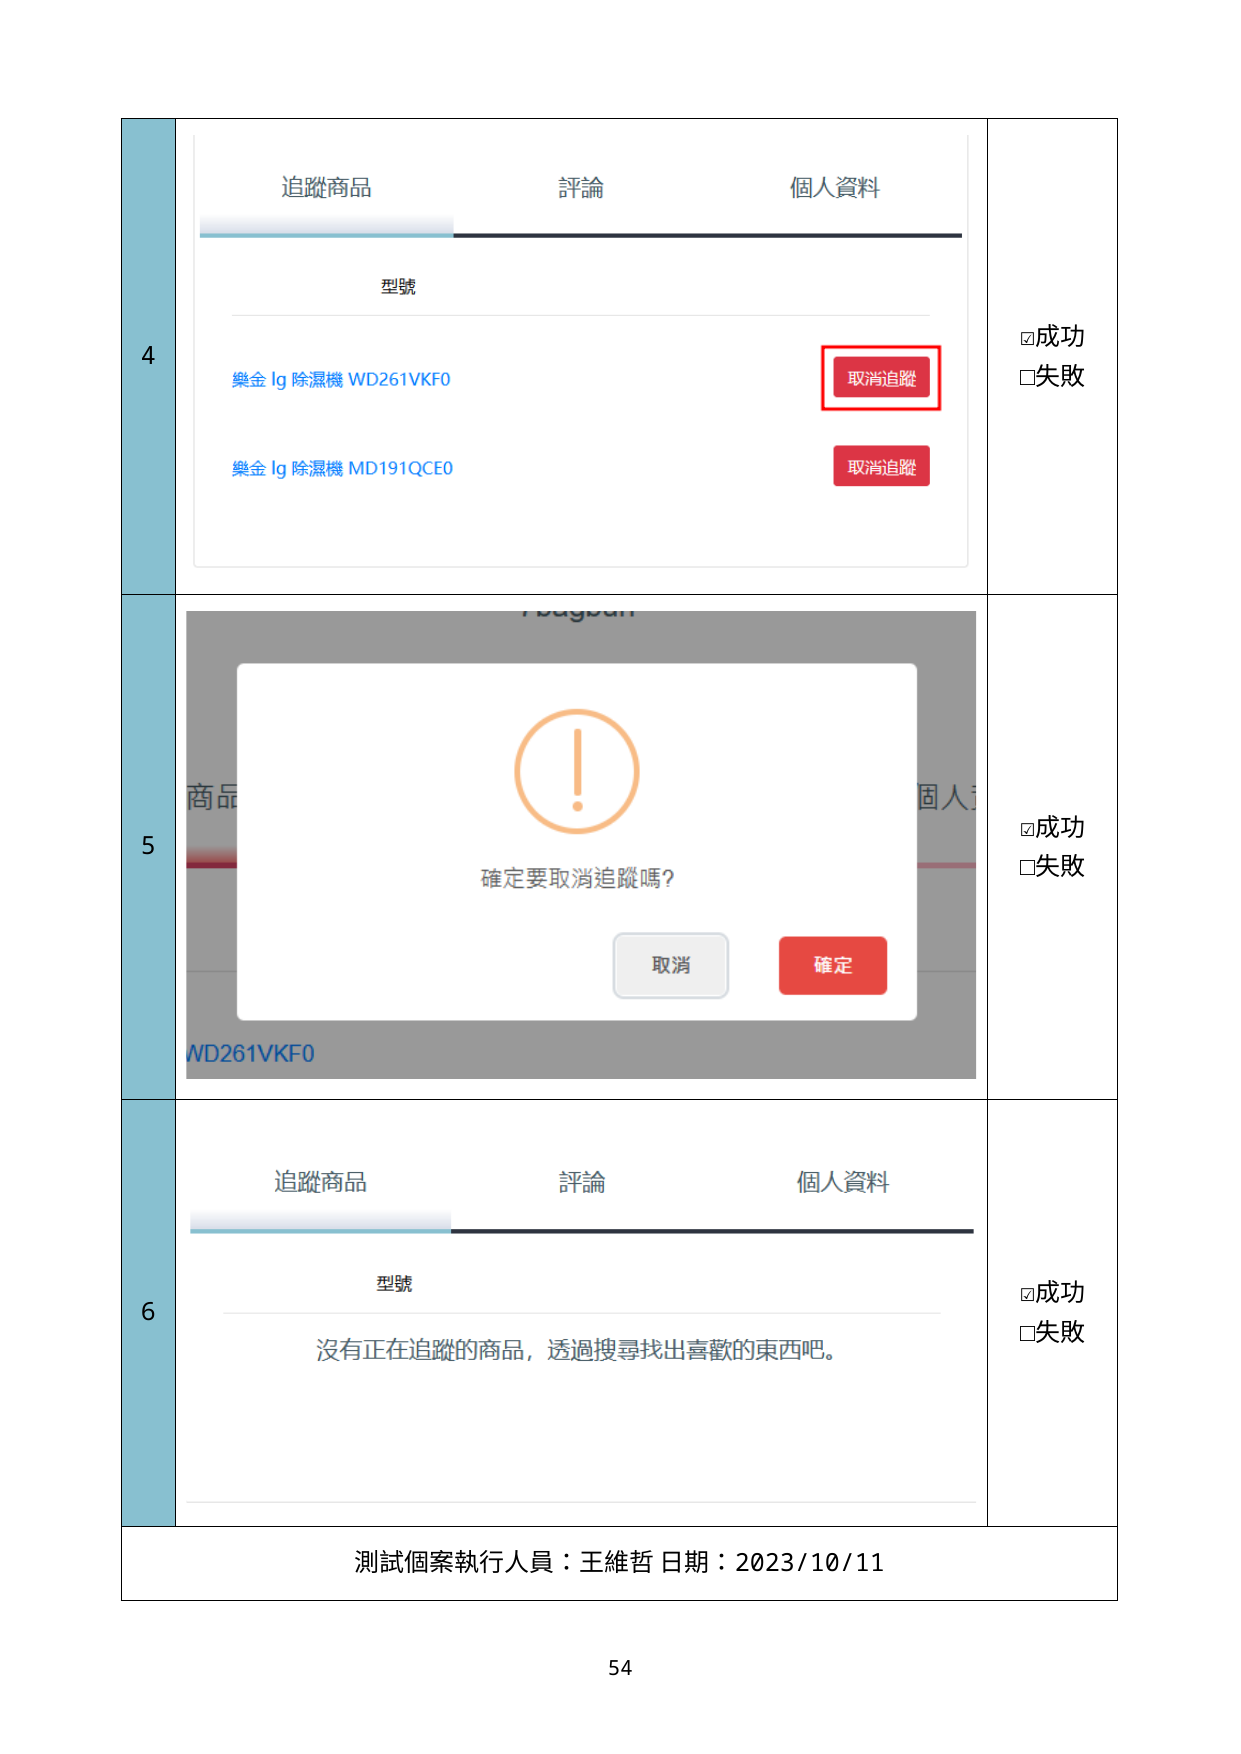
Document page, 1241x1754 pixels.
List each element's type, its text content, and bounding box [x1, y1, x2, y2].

table_cell 4 [122, 119, 175, 594]
picture [186, 1116, 977, 1505]
table_cell ☑成功 □失敗 [988, 1100, 1117, 1526]
table_cell ☑成功 □失敗 [988, 595, 1117, 1099]
picture [186, 611, 977, 1079]
picture [186, 135, 977, 574]
table_cell 5 [122, 595, 175, 1099]
table_cell ☑成功 □失敗 [988, 119, 1117, 594]
table_cell 6 [122, 1100, 175, 1526]
table_cell 測試個案執行人員：王維哲 日期：2023/10/11 [122, 1527, 1117, 1599]
table_cell [176, 119, 987, 594]
table_cell [176, 1100, 987, 1526]
table_cell [176, 595, 987, 1099]
